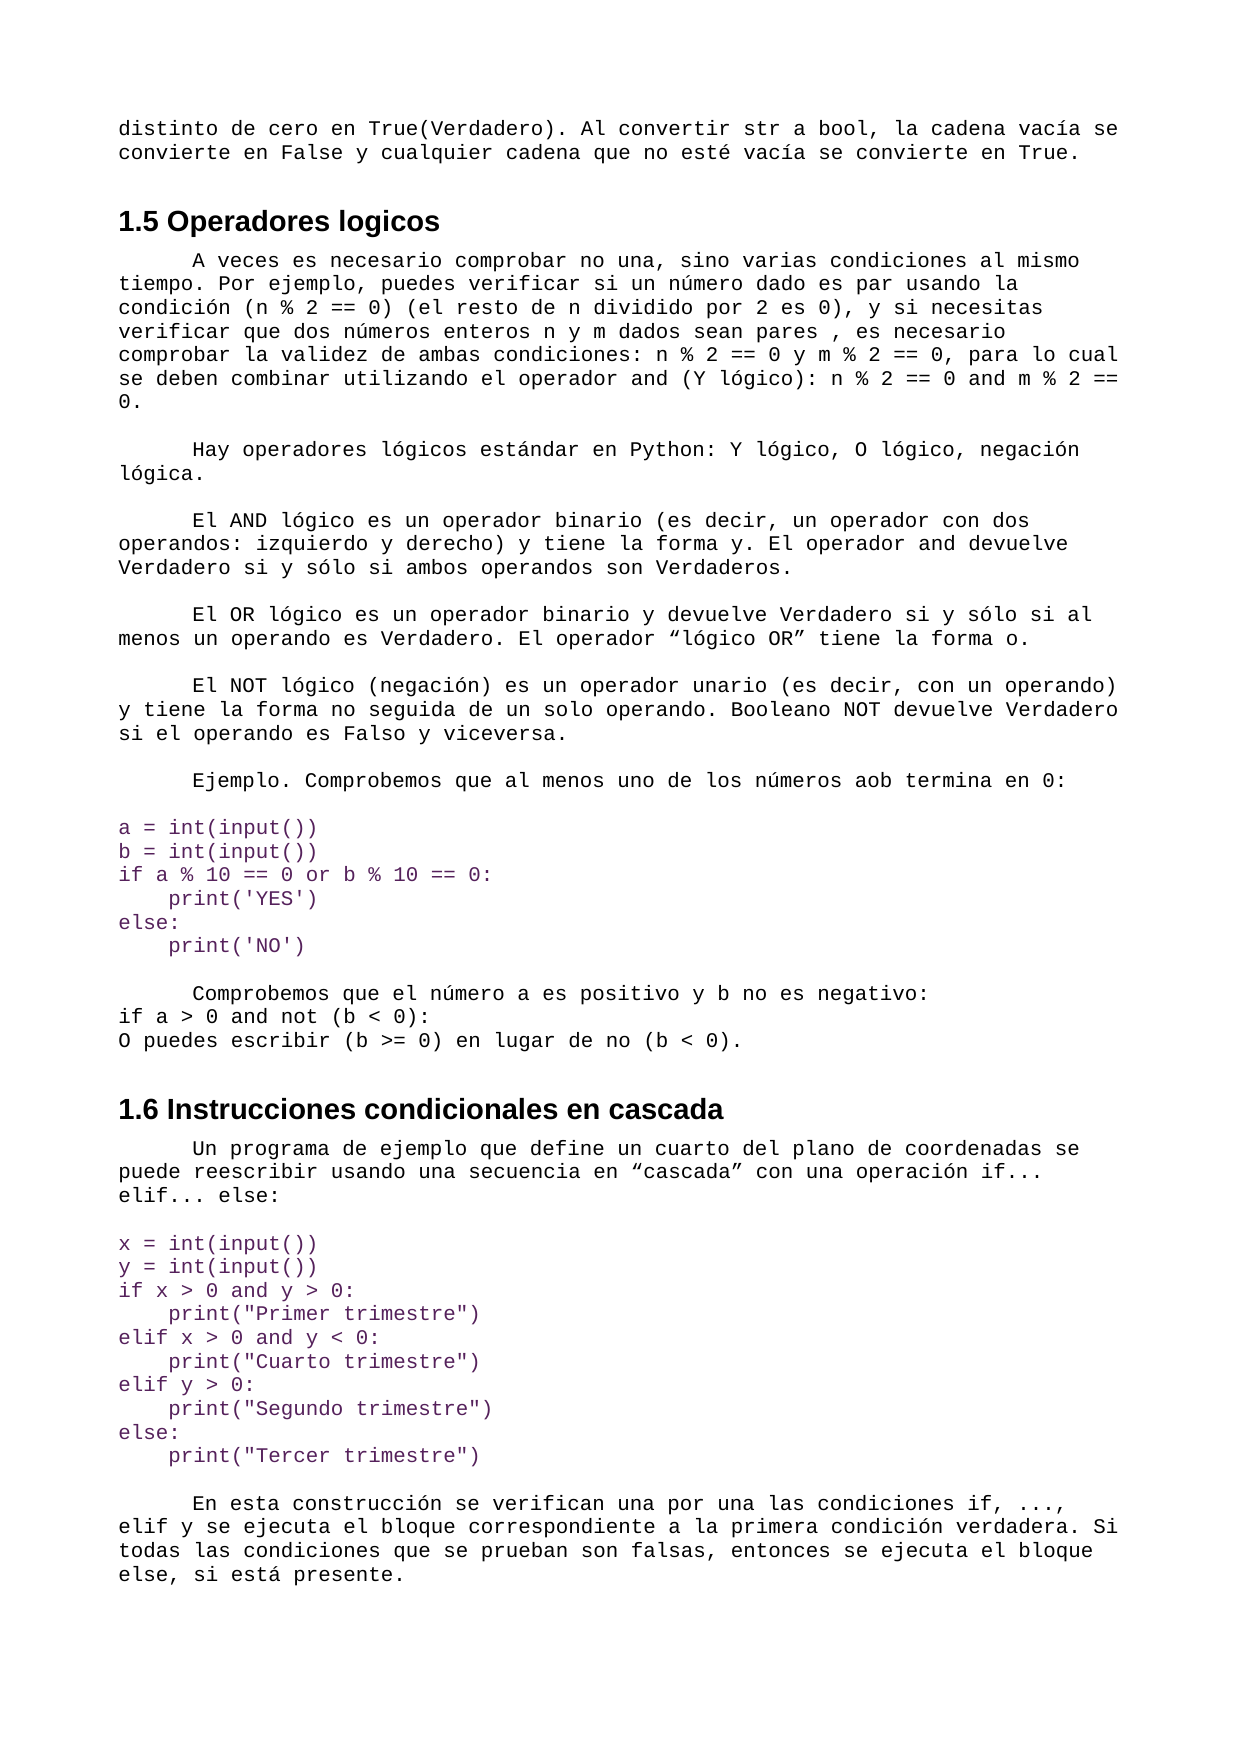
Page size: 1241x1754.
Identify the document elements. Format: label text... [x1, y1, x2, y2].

text else: [118, 912, 1122, 935]
text El AND lógico es un operador binario (es decir, un operador con dos operandos: izquierdo y derecho) y tiene la forma y. El operador and devuelve Verdadero si y sólo si ambos operandos son Verdaderos. [118, 510, 1122, 581]
text Un programa de ejemplo que define un cuarto del plano de coordenadas se puede reescribir usando una secuencia en “cascada” con una operación if... elif... else: [118, 1138, 1122, 1209]
text print("Cuarto trimestre") [118, 1351, 1122, 1374]
text y = int(input()) [118, 1256, 1122, 1280]
text print('YES') [118, 888, 1122, 912]
text if a > 0 and not (b < 0): [118, 1006, 1122, 1030]
text Ejemplo. Comprobemos que al menos uno de los números aob termina en 0: [118, 770, 1122, 793]
text if x > 0 and y > 0: [118, 1280, 1122, 1303]
text O puedes escribir (b >= 0) en lugar de no (b < 0). [118, 1030, 1122, 1054]
text print("Tercer trimestre") [118, 1445, 1122, 1469]
text Hay operadores lógicos estándar en Python: Y lógico, O lógico, negación lógica. [118, 439, 1122, 486]
text a = int(input()) [118, 817, 1122, 841]
subtitle 1.5 Operadores logicos [118, 204, 1122, 237]
text elif x > 0 and y < 0: [118, 1327, 1122, 1351]
subtitle 1.6 Instrucciones condicionales en cascada [118, 1092, 1122, 1125]
text A veces es necesario comprobar no una, sino varias condiciones al mismo tiempo. Por ejemplo, puedes verificar si un número dado es par usando la condición (n % 2 == 0) (el resto de n dividido por 2 es 0), y si necesitas verificar que dos números enteros n y m dados sean pares , es necesario comprobar la validez de ambas condiciones: n % 2 == 0 y m % 2 == 0, para lo cual se deben combinar utilizando el operador and (Y lógico): n % 2 == 0 and m % 2 == 0. [118, 250, 1122, 415]
text print('NO') [118, 935, 1122, 959]
text else: [118, 1422, 1122, 1445]
text print("Segundo trimestre") [118, 1398, 1122, 1422]
text print("Primer trimestre") [118, 1303, 1122, 1327]
text b = int(input()) [118, 841, 1122, 864]
text distinto de cero en True(Verdadero). Al convertir str a bool, la cadena vacía se convierte en False y cualquier cadena que no esté vacía se convierte en True. [118, 118, 1122, 165]
text x = int(input()) [118, 1232, 1122, 1256]
text if a % 10 == 0 or b % 10 == 0: [118, 864, 1122, 888]
text El NOT lógico (negación) es un operador unario (es decir, con un operando) y tiene la forma no seguida de un solo operando. Booleano NOT devuelve Verdadero si el operando es Falso y viceversa. [118, 675, 1122, 746]
text elif y > 0: [118, 1374, 1122, 1398]
text En esta construcción se verifican una por una las condiciones if, ..., elif y se ejecuta el bloque correspondiente a la primera condición verdadera. Si todas las condiciones que se prueban son falsas, entonces se ejecuta el bloque else, si está presente. [118, 1493, 1122, 1587]
text Comprobemos que el número a es positivo y b no es negativo: [118, 983, 1122, 1006]
text El OR lógico es un operador binario y devuelve Verdadero si y sólo si al menos un operando es Verdadero. El operador “lógico OR” tiene la forma o. [118, 604, 1122, 652]
